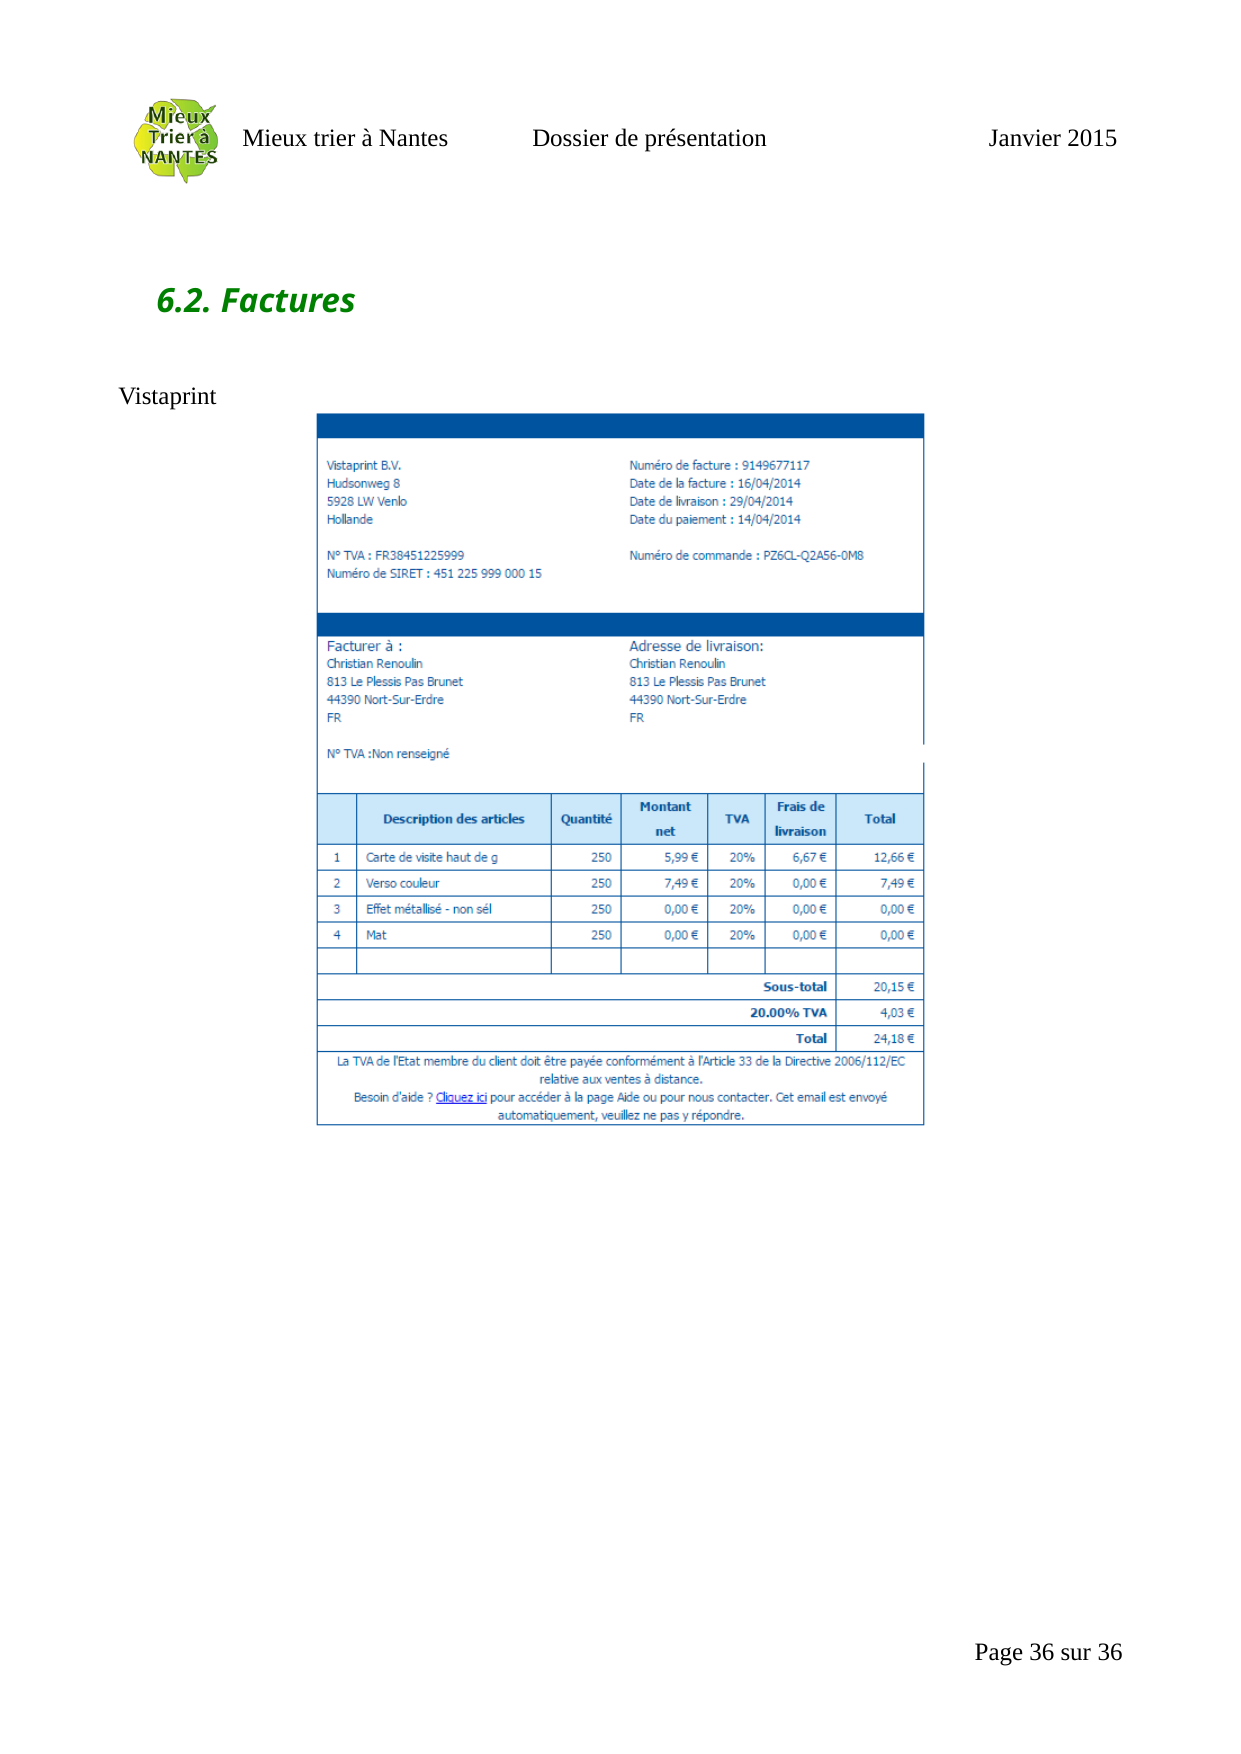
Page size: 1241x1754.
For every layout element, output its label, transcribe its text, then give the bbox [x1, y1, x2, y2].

subtitle Factures [148, 277, 1122, 323]
text Vistaprint [118, 381, 1122, 410]
picture [310, 409, 930, 1131]
picture [131, 95, 221, 185]
